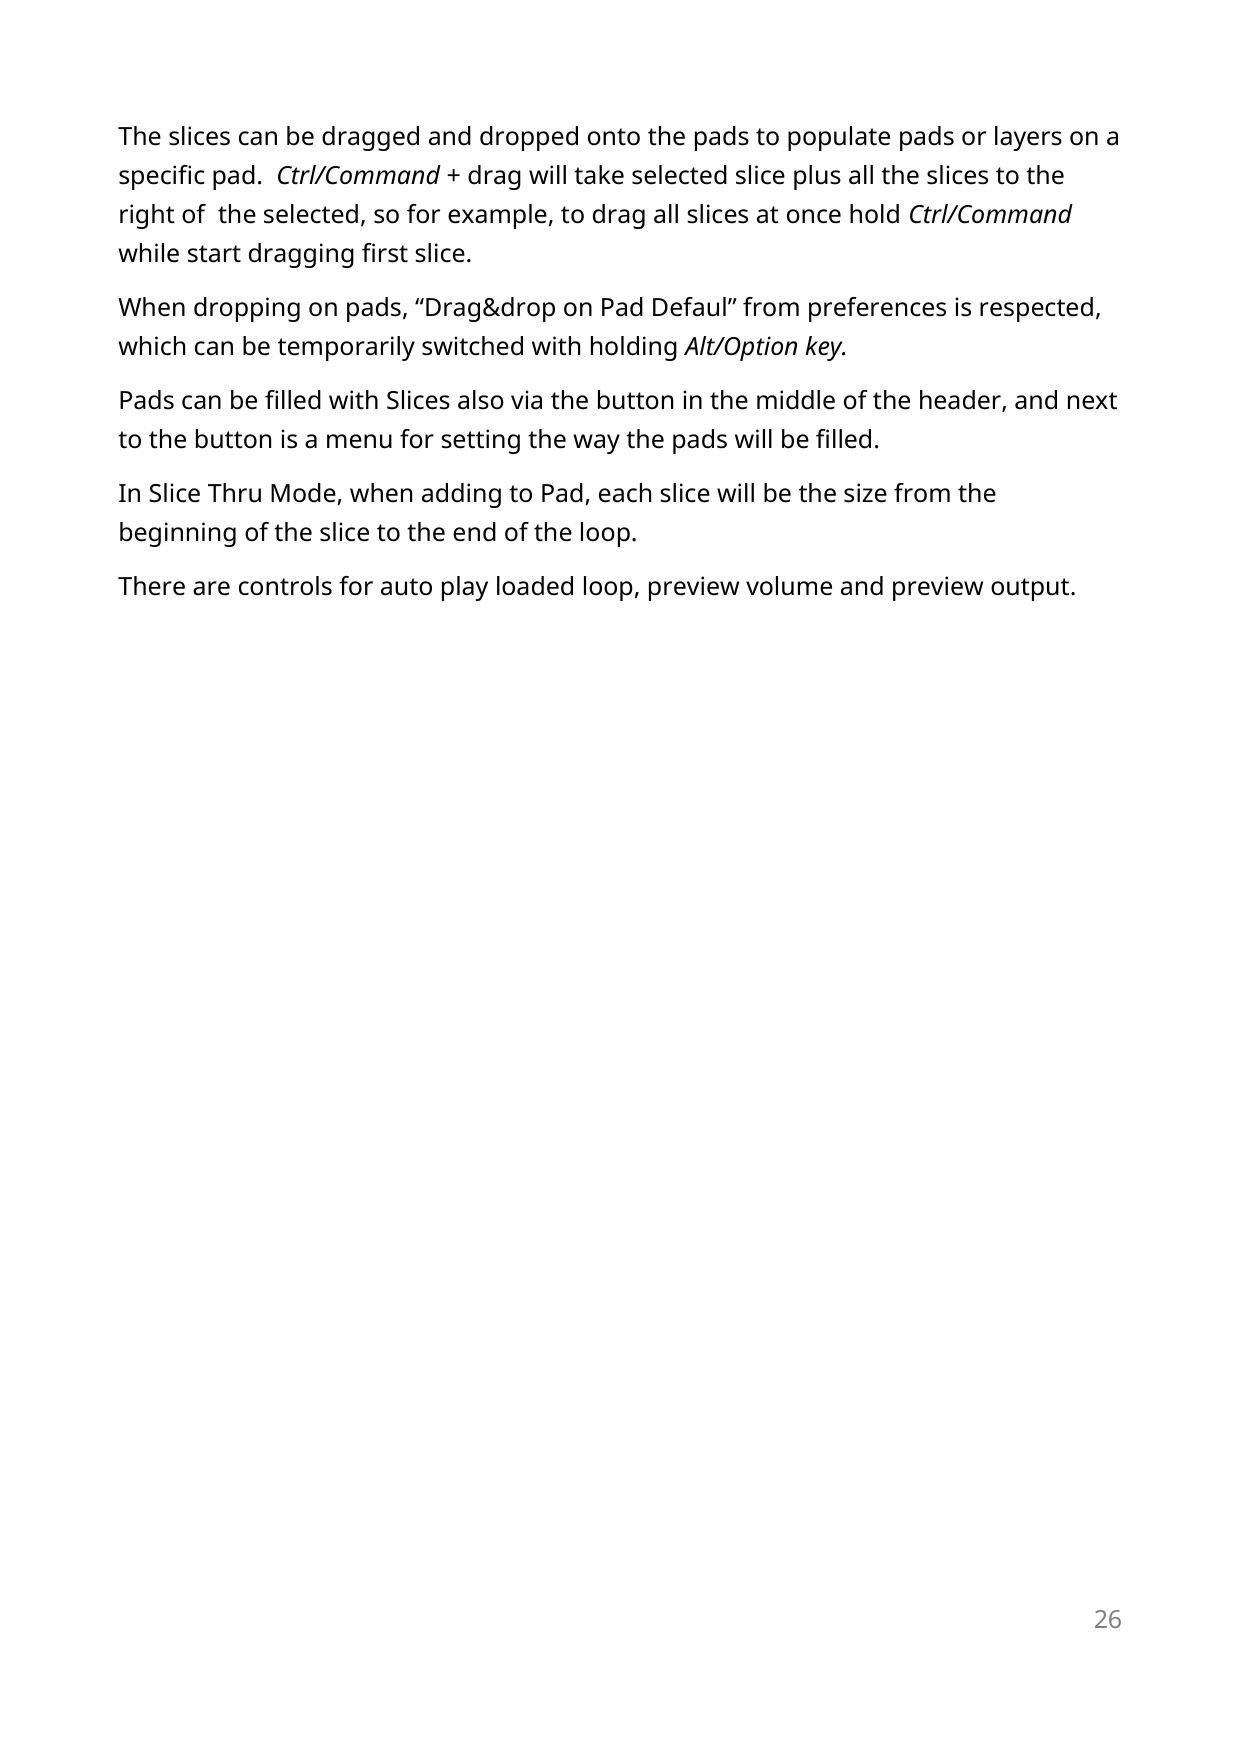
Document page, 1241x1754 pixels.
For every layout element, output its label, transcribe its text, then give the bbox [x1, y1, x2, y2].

text In Slice Thru Mode, when adding to Pad, each slice will be the size from the beginning of the slice to the end of the loop. [118, 475, 1122, 548]
text Pads can be filled with Slices also via the button in the middle of the header, and next to the button is a menu for setting the way the pads will be filled. [118, 382, 1122, 456]
text There are controls for auto play loaded loop, preview volume and preview output. [118, 568, 1122, 602]
text The slices can be dragged and dropped onto the pads to populate pads or layers on a specific pad. Ctrl/Command + drag will take selected slice plus all the slices to the right of the selected, so for example, to drag all slices at once hold Ctrl/Command while start dragging first slice. [118, 118, 1122, 270]
text When dropping on pads, “Drag&drop on Pad Defaul” from preferences is respected, which can be temporarily switched with holding Alt/Option key. [118, 289, 1122, 363]
